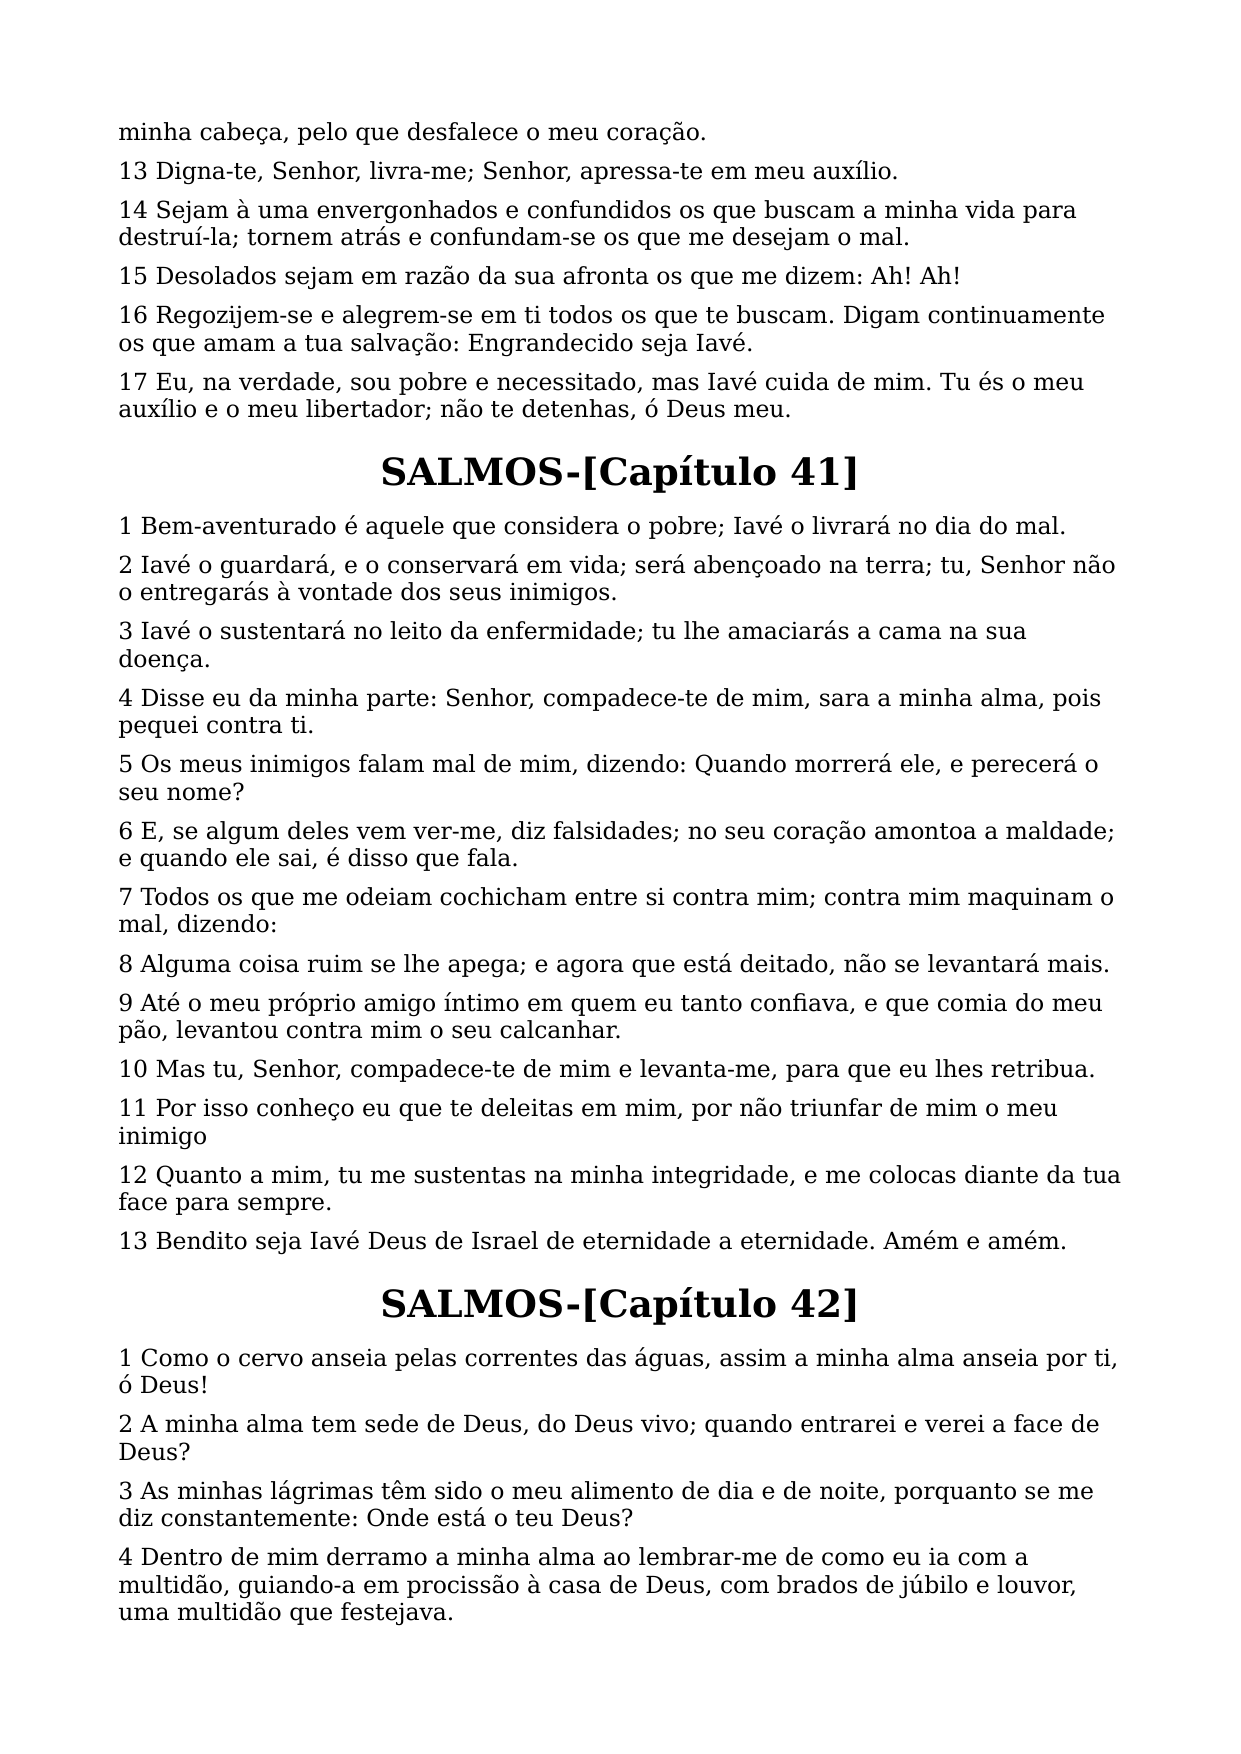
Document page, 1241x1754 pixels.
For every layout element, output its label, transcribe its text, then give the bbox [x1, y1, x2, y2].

text 5 Os meus inimigos falam mal de mim, dizendo: Quando morrerá ele, e perecerá o seu nome? [118, 751, 1122, 806]
text 10 Mas tu, Senhor, compadece-te de mim e levanta-me, para que eu lhes retribua. [118, 1056, 1122, 1083]
text minha cabeça, pelo que desfalece o meu coração. [118, 118, 1122, 145]
text 2 A minha alma tem sede de Deus, do Deus vivo; quando entrarei e verei a face de Deus? [118, 1411, 1122, 1466]
text 17 Eu, na verdade, sou pobre e necessitado, mas Iavé cuida de mim. Tu és o meu auxílio e o meu libertador; não te detenhas, ó Deus meu. [118, 368, 1122, 423]
text 4 Dentro de mim derramo a minha alma ao lembrar-me de como eu ia com a multidão, guiando-a em procissão à casa de Deus, com brados de júbilo e louvor, uma multidão que festejava. [118, 1544, 1122, 1626]
text 14 Sejam à uma envergonhados e confundidos os que buscam a minha vida para destruí-la; tornem atrás e confundam-se os que me desejam o mal. [118, 196, 1122, 251]
text 8 Alguma coisa ruim se lhe apega; e agora que está deitado, não se levantará mais. [118, 950, 1122, 978]
text 3 As minhas lágrimas têm sido o meu alimento de dia e de noite, porquanto se me diz constantemente: Onde está o teu Deus? [118, 1477, 1122, 1532]
text 13 Bendito seja Iavé Deus de Israel de eternidade a eternidade. Amém e amém. [118, 1228, 1122, 1255]
subtitle SALMOS-[Capítulo 42] [118, 1282, 1122, 1326]
text 16 Regozijem-se e alegrem-se em ti todos os que te buscam. Digam continuamente os que amam a tua salvação: Engrandecido seja Iavé. [118, 302, 1122, 357]
text 7 Todos os que me odeiam cochicham entre si contra mim; contra mim maquinam o mal, dizendo: [118, 884, 1122, 938]
text 11 Por isso conheço eu que te deleitas em mim, por não triunfar de mim o meu inimigo [118, 1095, 1122, 1150]
text 13 Digna-te, Senhor, livra-me; Senhor, apressa-te em meu auxílio. [118, 157, 1122, 184]
text 15 Desolados sejam em razão da sua afronta os que me dizem: Ah! Ah! [118, 263, 1122, 290]
text 6 E, se algum deles vem ver-me, diz falsidades; no seu coração amontoa a maldade; e quando ele sai, é disso que fala. [118, 817, 1122, 872]
text 2 Iavé o guardará, e o conservará em vida; será abençoado na terra; tu, Senhor não o entregarás à vontade dos seus inimigos. [118, 552, 1122, 606]
subtitle SALMOS-[Capítulo 41] [118, 450, 1122, 494]
text 12 Quanto a mim, tu me sustentas na minha integridade, e me colocas diante da tua face para sempre. [118, 1162, 1122, 1216]
text 4 Disse eu da minha parte: Senhor, compadece-te de mim, sara a minha alma, pois pequei contra ti. [118, 684, 1122, 739]
text 1 Como o cervo anseia pelas correntes das águas, assim a minha alma anseia por ti, ó Deus! [118, 1344, 1122, 1399]
text 3 Iavé o sustentará no leito da enfermidade; tu lhe amaciarás a cama na sua doença. [118, 618, 1122, 673]
text 9 Até o meu próprio amigo íntimo em quem eu tanto confiava, e que comia do meu pão, levantou contra mim o seu calcanhar. [118, 989, 1122, 1044]
text 1 Bem-aventurado é aquele que considera o pobre; Iavé o livrará no dia do mal. [118, 512, 1122, 540]
